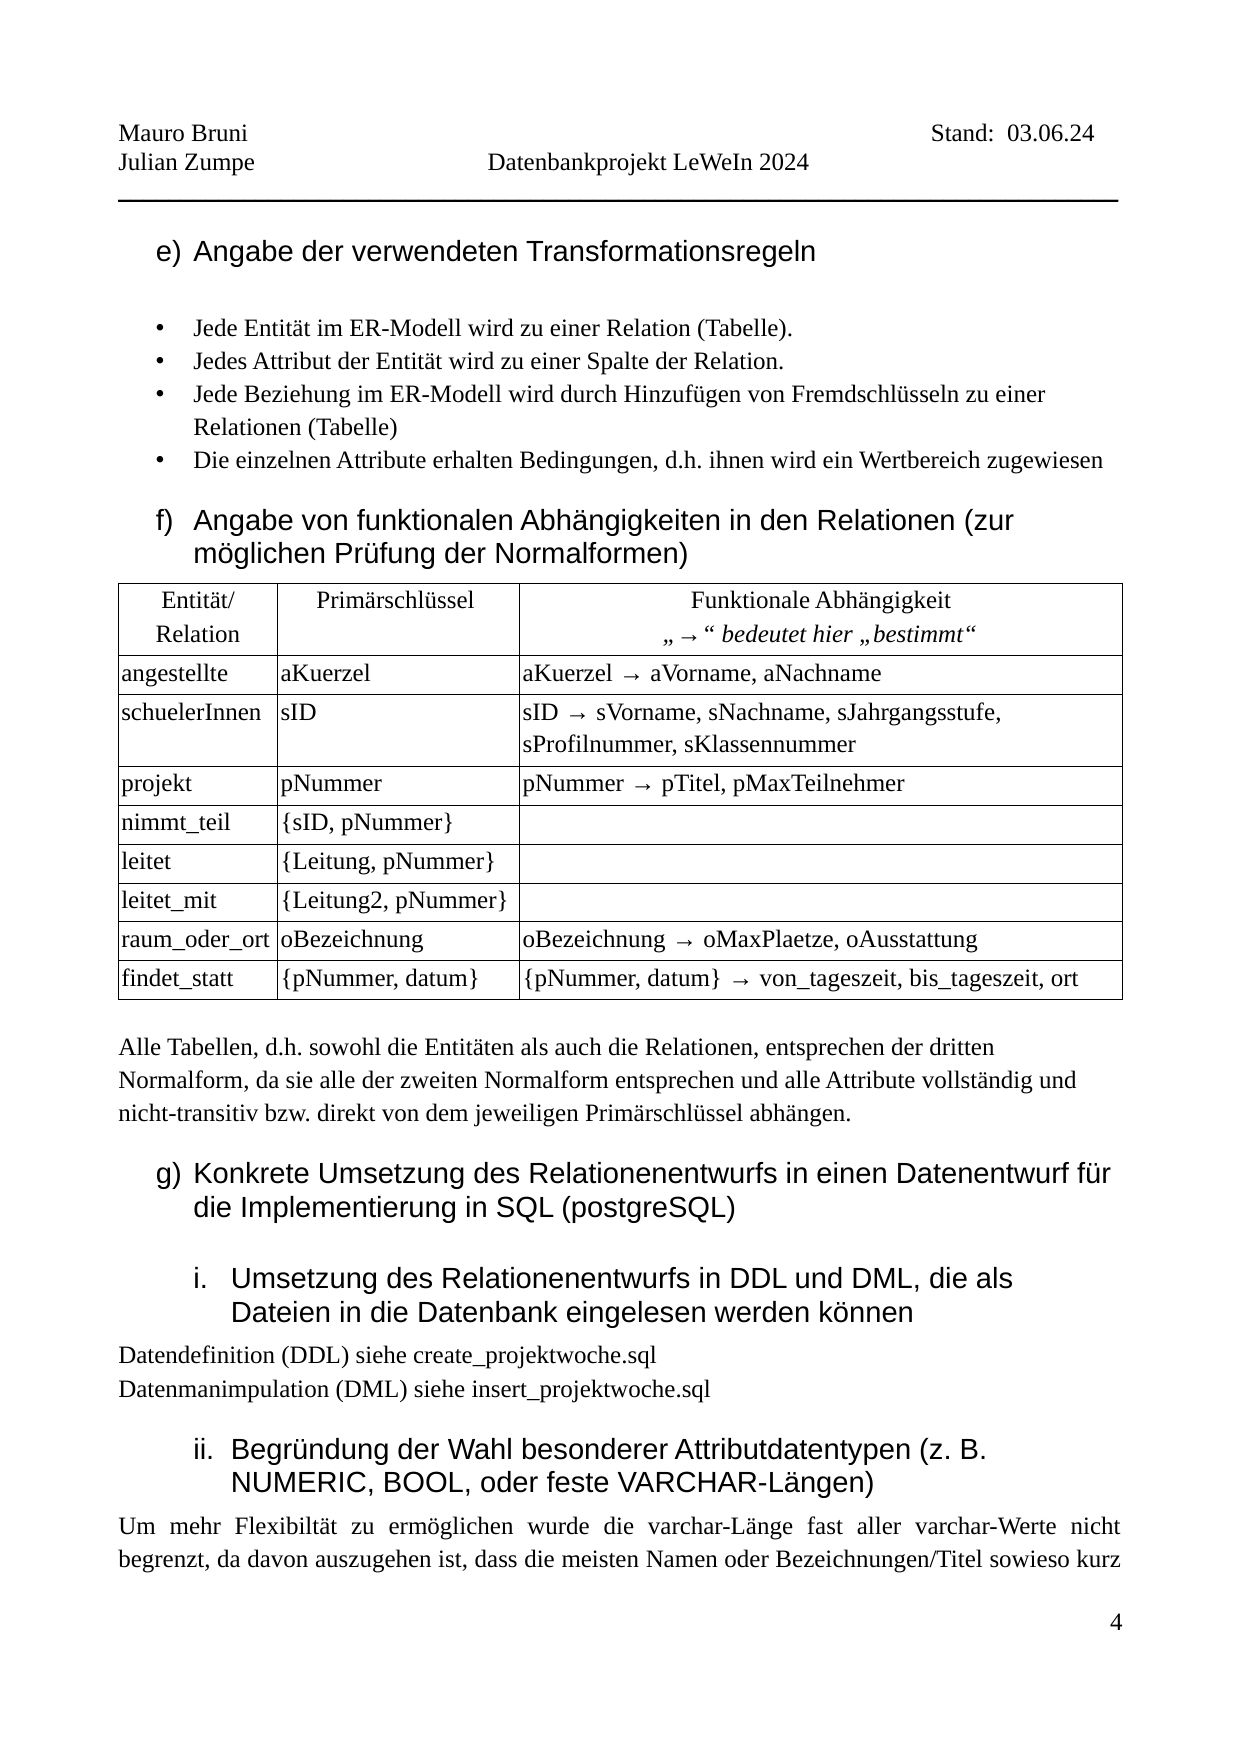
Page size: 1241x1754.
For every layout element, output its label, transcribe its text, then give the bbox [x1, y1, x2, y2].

text Datendefinition (DDL) siehe create_projektwoche.sql [118, 1341, 1122, 1369]
table_header Funktionale Abhängigkeit „→“ bedeutet hier „bestimmt“ [520, 584, 1122, 654]
table_cell {sID, pNummer} [278, 806, 519, 843]
table_cell sID [278, 695, 519, 766]
table_cell findet_statt [119, 961, 277, 999]
table_cell [520, 845, 1122, 882]
list Jede Beziehung im ER-Modell wird durch Hinzufügen von Fremdschlüsseln zu einer Relationen (Tabelle) [156, 379, 1122, 441]
table_cell {pNummer, datum} [278, 961, 519, 999]
table_cell aKuerzel [278, 656, 519, 693]
table_header Entität/Relation [119, 584, 277, 654]
table_cell [520, 884, 1122, 921]
subtitle Angabe von funktionalen Abhängigkeiten in den Relationen (zur möglichen Prüfung der Normalformen) [156, 503, 1122, 570]
subtitle Konkrete Umsetzung des Relationenentwurfs in einen Datenentwurf für die Implementierung in SQL (postgreSQL) [156, 1156, 1122, 1223]
table_cell pNummer [278, 767, 519, 804]
table_cell schuelerInnen [119, 695, 277, 766]
table_cell projekt [119, 767, 277, 804]
table_cell pNummer → pTitel, pMaxTeilnehmer [520, 767, 1122, 804]
table_cell nimmt_teil [119, 806, 277, 843]
text Alle Tabellen, d.h. sowohl die Entitäten als auch die Relationen, entsprechen der dritten Normalform, da sie alle der zweiten Normalform entsprechen und alle Attribute vollständig und nicht-transitiv bzw. direkt von dem jeweiligen Primärschlüssel abhängen. [118, 1032, 1122, 1127]
table_cell [520, 806, 1122, 843]
table_cell leitet [119, 845, 277, 882]
subtitle Angabe der verwendeten Transformationsregeln [156, 234, 1122, 267]
table_header Primärschlüssel [278, 584, 519, 654]
table_cell aKuerzel → aVorname, aNachname [520, 656, 1122, 693]
subtitle Begründung der Wahl besonderer Attributdatentypen (z. B. NUMERIC, BOOL, oder feste VARCHAR-Längen) [193, 1432, 1122, 1499]
text Um mehr Flexibiltät zu ermöglichen wurde die varchar-Länge fast aller varchar-Werte nicht begrenzt, da davon auszugehen ist, dass die meisten Namen oder Bezeichnungen/Titel sowieso kurz [118, 1511, 1122, 1573]
text Datenmanimpulation (DML) siehe insert_projektwoche.sql [118, 1374, 1122, 1402]
table_cell oBezeichnung → oMaxPlaetze, oAusstattung [520, 922, 1122, 960]
list Jede Entität im ER-Modell wird zu einer Relation (Tabelle). [156, 313, 1122, 342]
table_cell {Leitung, pNummer} [278, 845, 519, 882]
table_cell oBezeichnung [278, 922, 519, 960]
table_cell angestellte [119, 656, 277, 693]
list Die einzelnen Attribute erhalten Bedingungen, d.h. ihnen wird ein Wertbereich zugewiesen [156, 445, 1122, 474]
subtitle Umsetzung des Relationenentwurfs in DDL und DML, die als Dateien in die Datenbank eingelesen werden können [193, 1261, 1122, 1328]
table_cell raum_oder_ort [119, 922, 277, 960]
table_cell sID → sVorname, sNachname, sJahrgangsstufe, sProfilnummer, sKlassennummer [520, 695, 1122, 766]
table_cell {pNummer, datum} → von_tageszeit, bis_tageszeit, ort [520, 961, 1122, 999]
table_cell {Leitung2, pNummer} [278, 884, 519, 921]
list Jedes Attribut der Entität wird zu einer Spalte der Relation. [156, 346, 1122, 375]
table_cell leitet_mit [119, 884, 277, 921]
